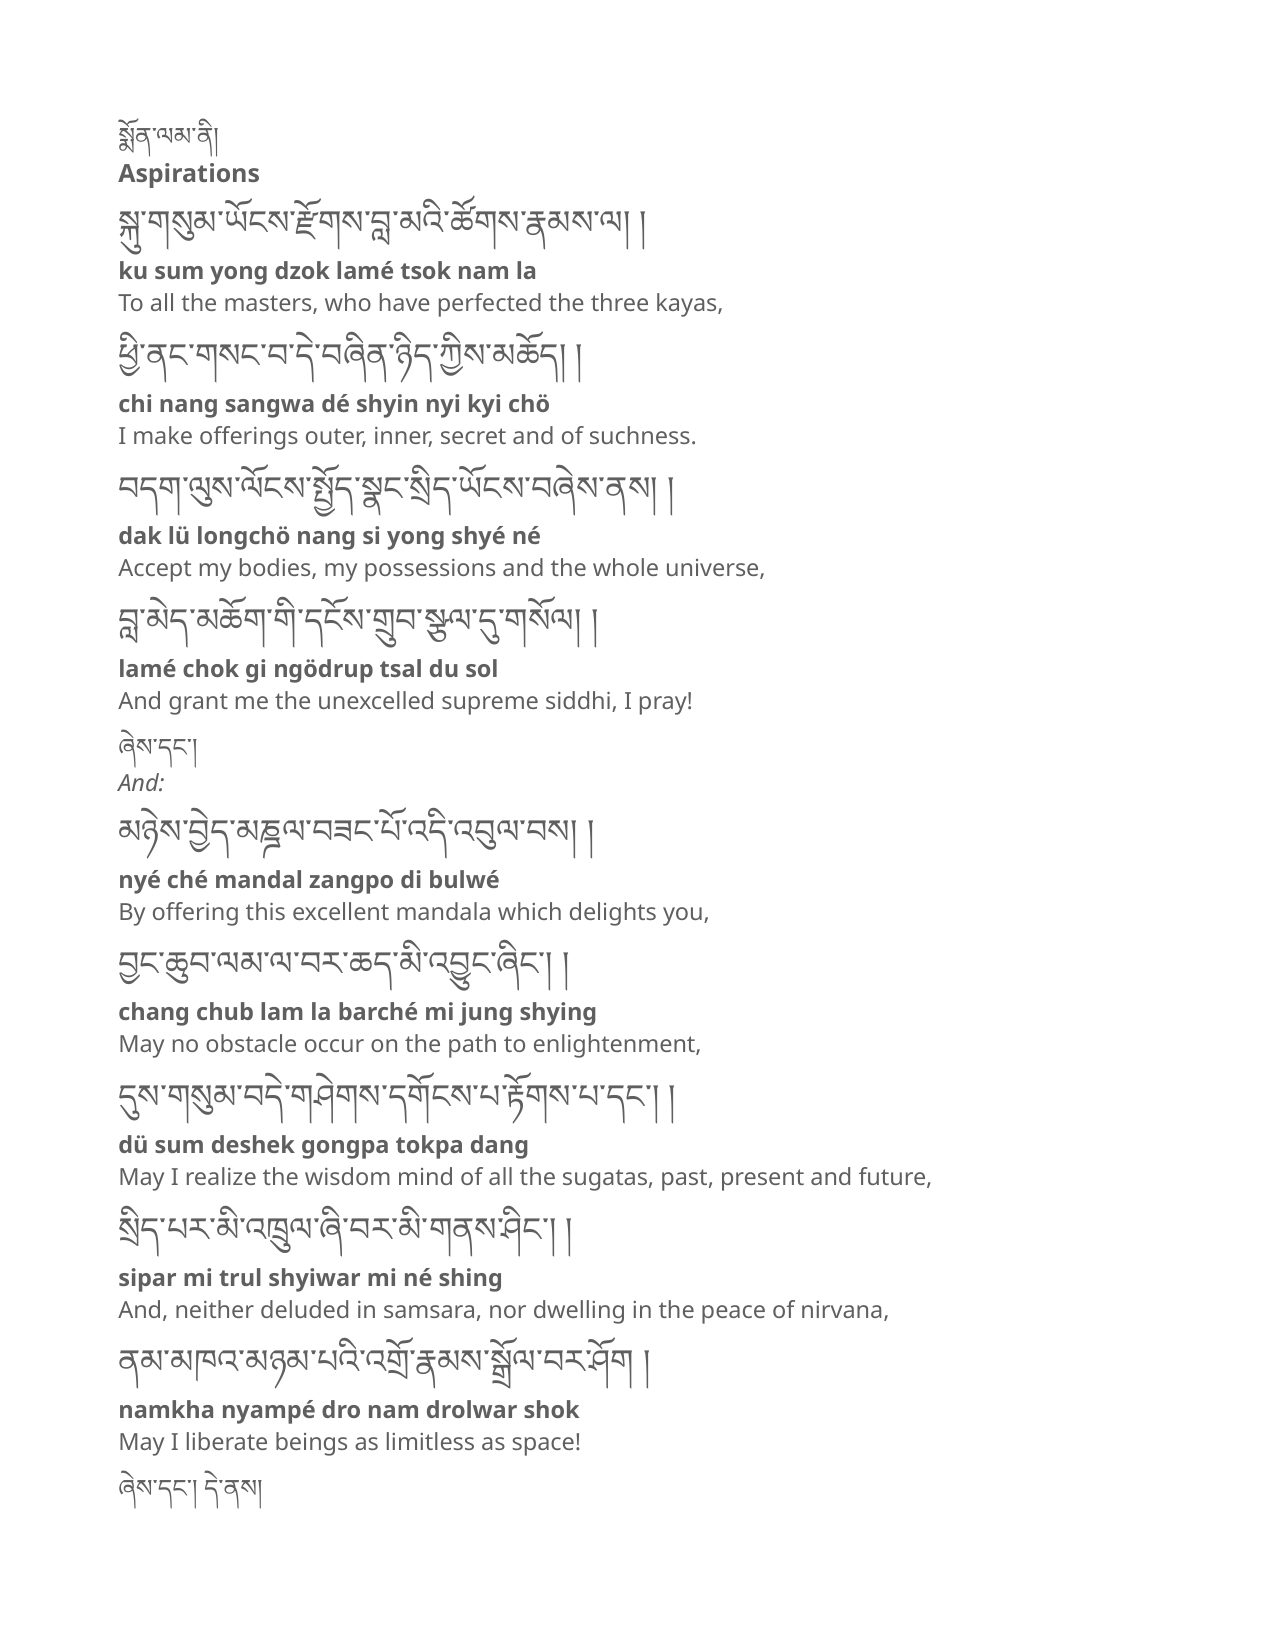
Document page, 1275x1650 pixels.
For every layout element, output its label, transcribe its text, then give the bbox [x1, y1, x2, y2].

text བྱང་ཆུབ་ལམ་ལ་བར་ཆད་མི་འབྱུང་ཞིང༌། ། [118, 939, 1157, 989]
text དུས་གསུམ་བདེ་གཤེགས་དགོངས་པ་རྟོགས་པ་དང༌། ། [118, 1072, 1157, 1122]
text བླ་མེད་མཆོག་གི་དངོས་གྲུབ་སྩལ་དུ་གསོལ། ། [118, 596, 1157, 646]
text ku sum yong dzok lamé tsok nam la [118, 254, 1157, 286]
text ཞེས་དང༌། དེ་ནས། [118, 1470, 1157, 1508]
text And: [118, 766, 1157, 798]
text སྲིད་པར་མི་འཁྲུལ་ཞི་བར་མི་གནས་ཤིང༌། ། [118, 1205, 1157, 1255]
text dü sum deshek gongpa tokpa dang [118, 1128, 1157, 1160]
text ཞེས་དང༌། [118, 729, 1157, 766]
text བདག་ལུས་ལོངས་སྤྱོད་སྣང་སྲིད་ཡོངས་བཞེས་ནས། ། [118, 463, 1157, 513]
text dak lü longchö nang si yong shyé né [118, 520, 1157, 552]
text May no obstacle occur on the path to enlightenment, [118, 1028, 1157, 1059]
text ནམ་མཁའ་མཉམ་པའི་འགྲོ་རྣམས་སྒྲོལ་བར་ཤོག ། [118, 1337, 1157, 1387]
text To all the masters, who have perfected the three kayas, [118, 286, 1157, 318]
text མཉེས་བྱེད་མཎྜལ་བཟང་པོ་འདི་འབུལ་བས། ། [118, 807, 1157, 857]
text Accept my bodies, my possessions and the whole universe, [118, 552, 1157, 584]
text And, neither deluded in samsara, nor dwelling in the peace of nirvana, [118, 1293, 1157, 1325]
text namkha nyampé dro nam drolwar shok [118, 1394, 1157, 1426]
text ཕྱི་ནང་གསང་བ་དེ་བཞིན་ཉིད་ཀྱིས་མཆོད། ། [118, 331, 1157, 381]
text sipar mi trul shyiwar mi né shing [118, 1261, 1157, 1293]
text And grant me the unexcelled supreme siddhi, I pray! [118, 684, 1157, 716]
text chang chub lam la barché mi jung shying [118, 996, 1157, 1028]
text May I liberate beings as limitless as space! [118, 1426, 1157, 1458]
text nyé ché mandal zangpo di bulwé [118, 863, 1157, 895]
text སྨོན་ལམ་ནི། [118, 118, 1157, 156]
text chi nang sangwa dé shyin nyi kyi chö [118, 387, 1157, 419]
text སྐུ་གསུམ་ཡོངས་རྫོགས་བླ་མའི་ཚོགས་རྣམས་ལ། ། [118, 198, 1157, 248]
text Aspirations [118, 156, 1157, 190]
text lamé chok gi ngödrup tsal du sol [118, 652, 1157, 684]
text May I realize the wisdom mind of all the sugatas, past, present and future, [118, 1160, 1157, 1192]
text By offering this excellent mandala which delights you, [118, 895, 1157, 927]
text I make offerings outer, inner, secret and of suchness. [118, 419, 1157, 451]
